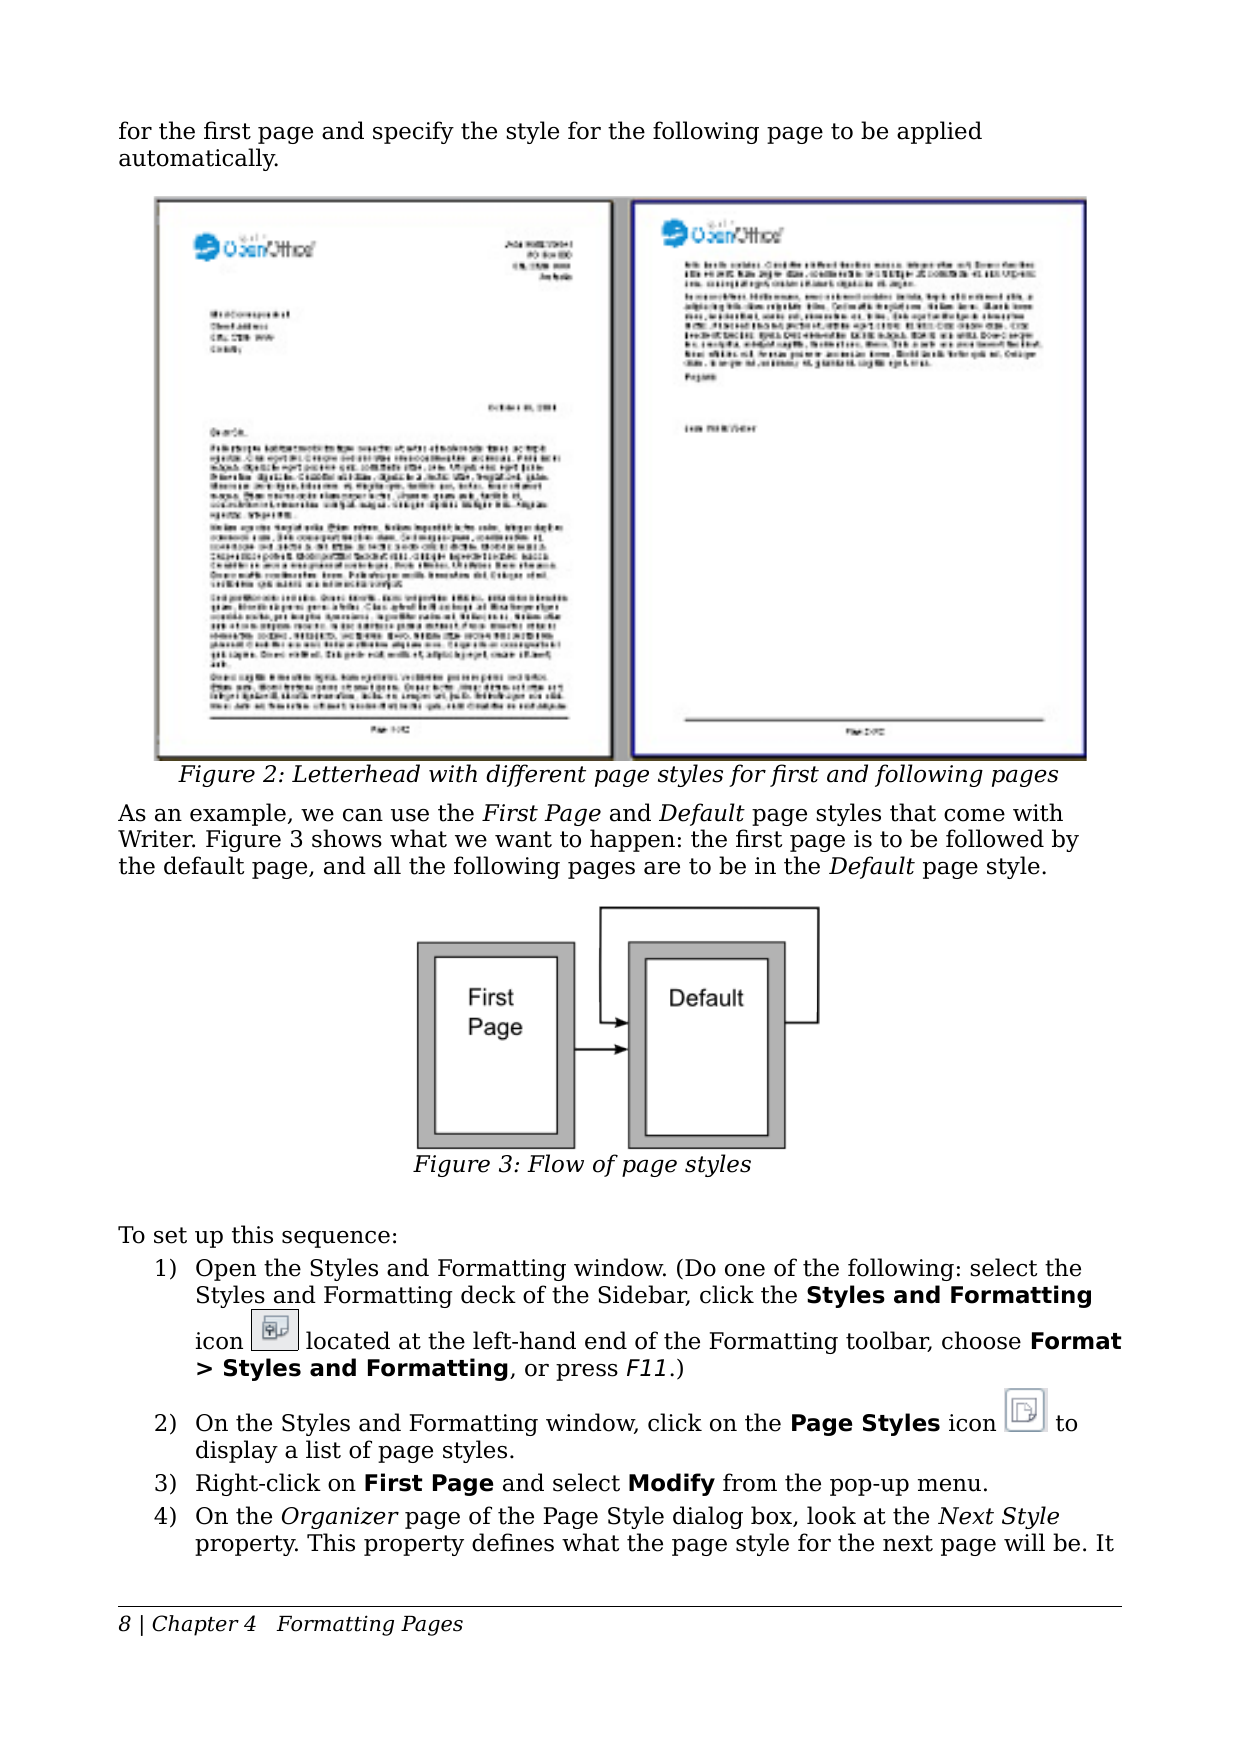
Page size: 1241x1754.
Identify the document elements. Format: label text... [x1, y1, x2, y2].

list On the Styles and Formatting window, click on the Page Styles icon to display a list of page styles. [177, 1388, 1122, 1464]
text As an example, we can use the First Page and Default page styles that come with Writer. Figure 3 shows what we want to happen: the first page is to be followed by the default page, and all the following pages are to be in the Default page style. [118, 800, 1122, 880]
text for the first page and specify the style for the following page to be applied automatically. [118, 118, 1122, 171]
text Figure 2: Letterhead with different page styles for first and following pages [153, 761, 1087, 787]
list To set up this sequence: [118, 1222, 1122, 1249]
picture [252, 1310, 298, 1350]
picture [1004, 1388, 1048, 1432]
picture [153, 196, 1087, 761]
list Right-click on First Page and select Modify from the pop-up menu. [177, 1470, 1122, 1497]
text Figure 3: Flow of page styles [414, 1152, 827, 1178]
list Open the Styles and Formatting window. (Do one of the following: select the Styles and Formatting deck of the Sidebar, click the Styles and Formatting icon located at the left-hand end of the Formatting toolbar, choose Format > Styles and Formatting, or press F11.) [177, 1256, 1122, 1382]
picture [413, 905, 827, 1152]
list On the Organizer page of the Page Style dialog box, look at the Next Style property. This property defines what the page style for the next page will be. It [177, 1503, 1122, 1556]
